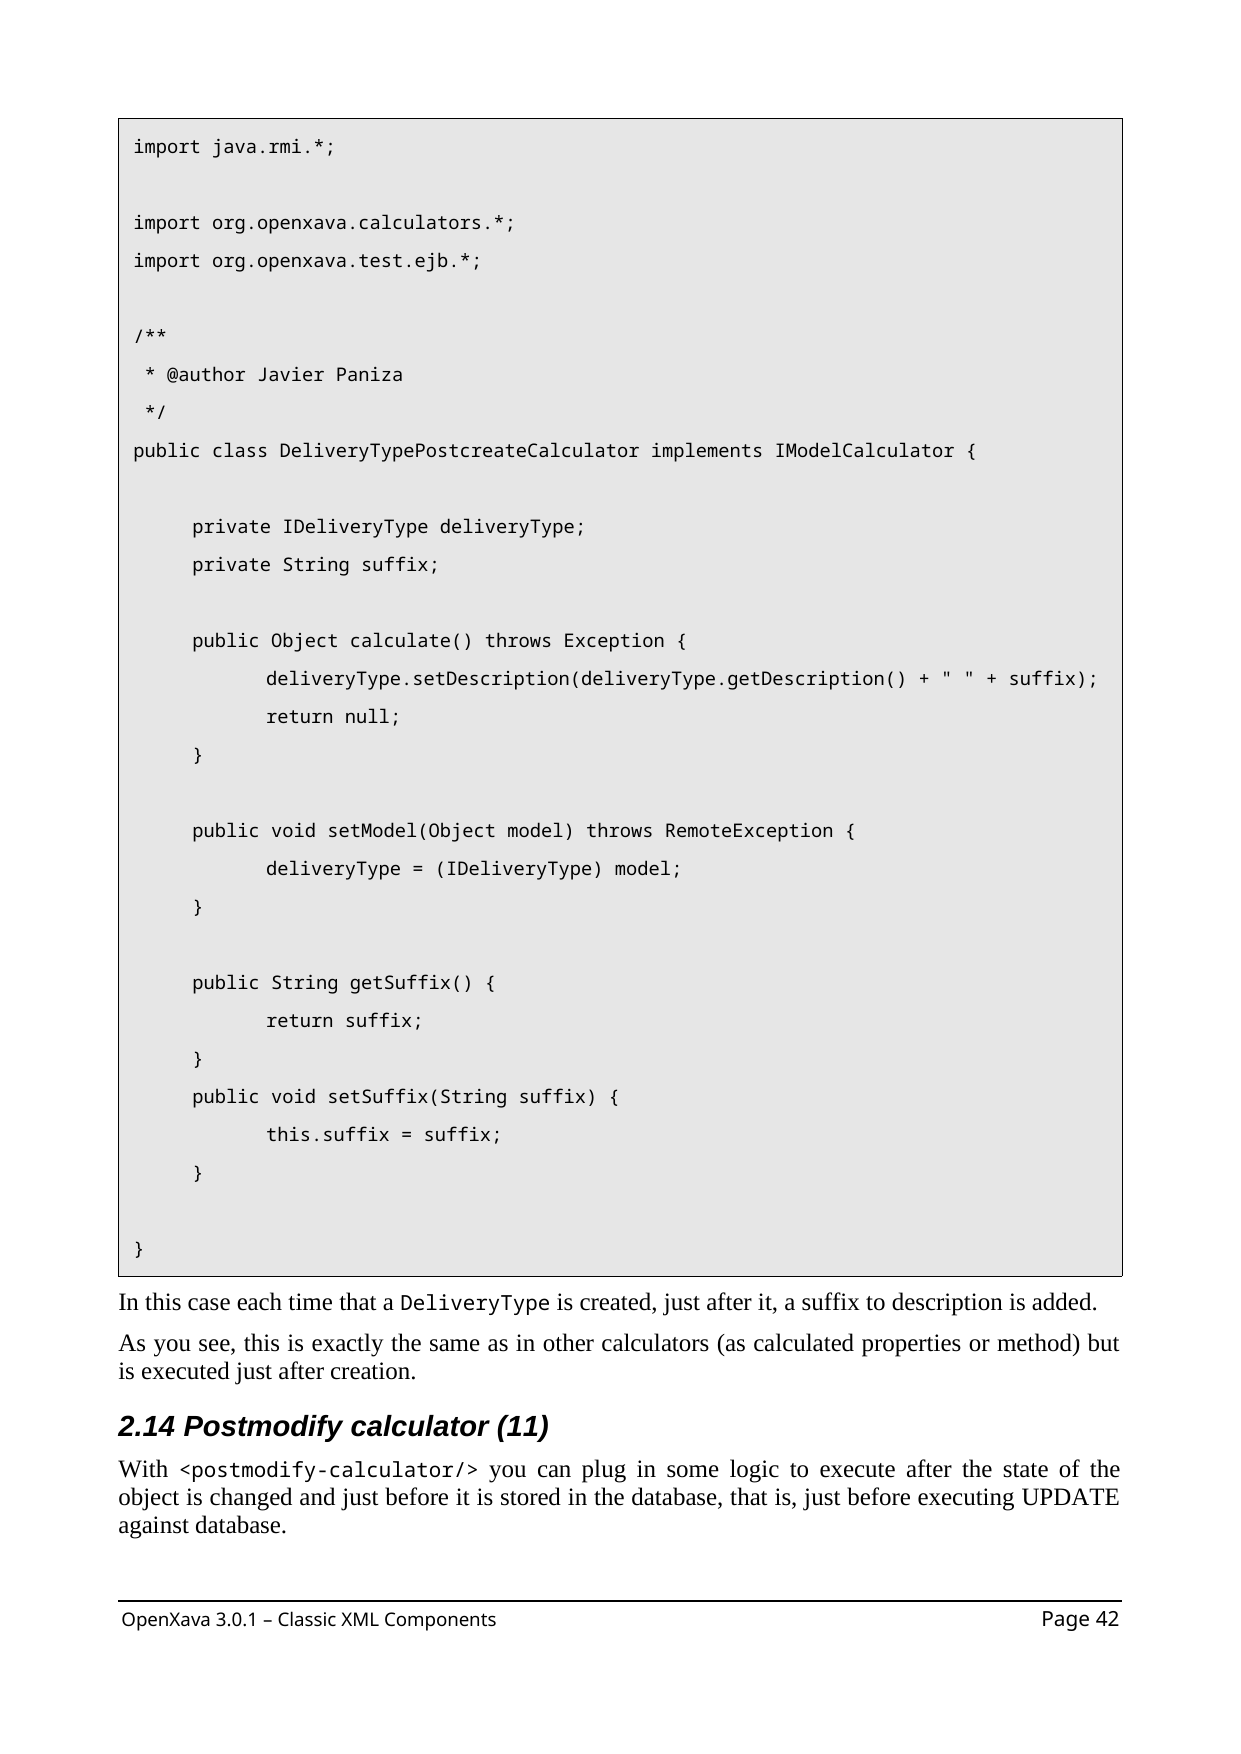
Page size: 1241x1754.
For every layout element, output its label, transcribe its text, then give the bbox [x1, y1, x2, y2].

text public String getSuffix() { [119, 954, 1122, 993]
text return suffix; [119, 993, 1122, 1031]
text /** [119, 308, 1122, 346]
text public void setModel(Object model) throws RemoteException { [119, 802, 1122, 841]
text } [119, 726, 1122, 764]
text deliveryType = (IDeliveryType) model; [119, 841, 1122, 878]
text } [119, 878, 1122, 917]
text } [119, 1221, 1122, 1276]
text As you see, this is exactly the same as in other calculators (as calculated properties or method) but is executed just after creation. [118, 1329, 1122, 1385]
text deliveryType.setDescription(deliveryType.getDescription() + " " + suffix); [119, 650, 1122, 688]
text private IDeliveryType deliveryType; [119, 498, 1122, 536]
text */ [119, 384, 1122, 422]
text public class DeliveryTypePostcreateCalculator implements IModelCalculator { [119, 422, 1122, 460]
text * @author Javier Paniza [119, 346, 1122, 384]
text this.suffix = suffix; [119, 1107, 1122, 1145]
text public Object calculate() throws Exception { [119, 612, 1122, 650]
text } [119, 1145, 1122, 1183]
text } [119, 1031, 1122, 1069]
text public void setSuffix(String suffix) { [119, 1069, 1122, 1107]
text return null; [119, 688, 1122, 726]
text In this case each time that a DeliveryType is created, just after it, a suffix to description is added. [118, 1288, 1122, 1317]
text With <postmodify-calculator/> you can plug in some logic to execute after the state of the object is changed and just before it is stored in the database, that is, just before executing UPDATE against database. [118, 1455, 1122, 1538]
text import java.rmi.*; [119, 119, 1122, 156]
subtitle Postmodify calculator (11) [118, 1410, 1122, 1442]
text private String suffix; [119, 536, 1122, 574]
text import org.openxava.calculators.*; [119, 194, 1122, 232]
text import org.openxava.test.ejb.*; [119, 232, 1122, 270]
